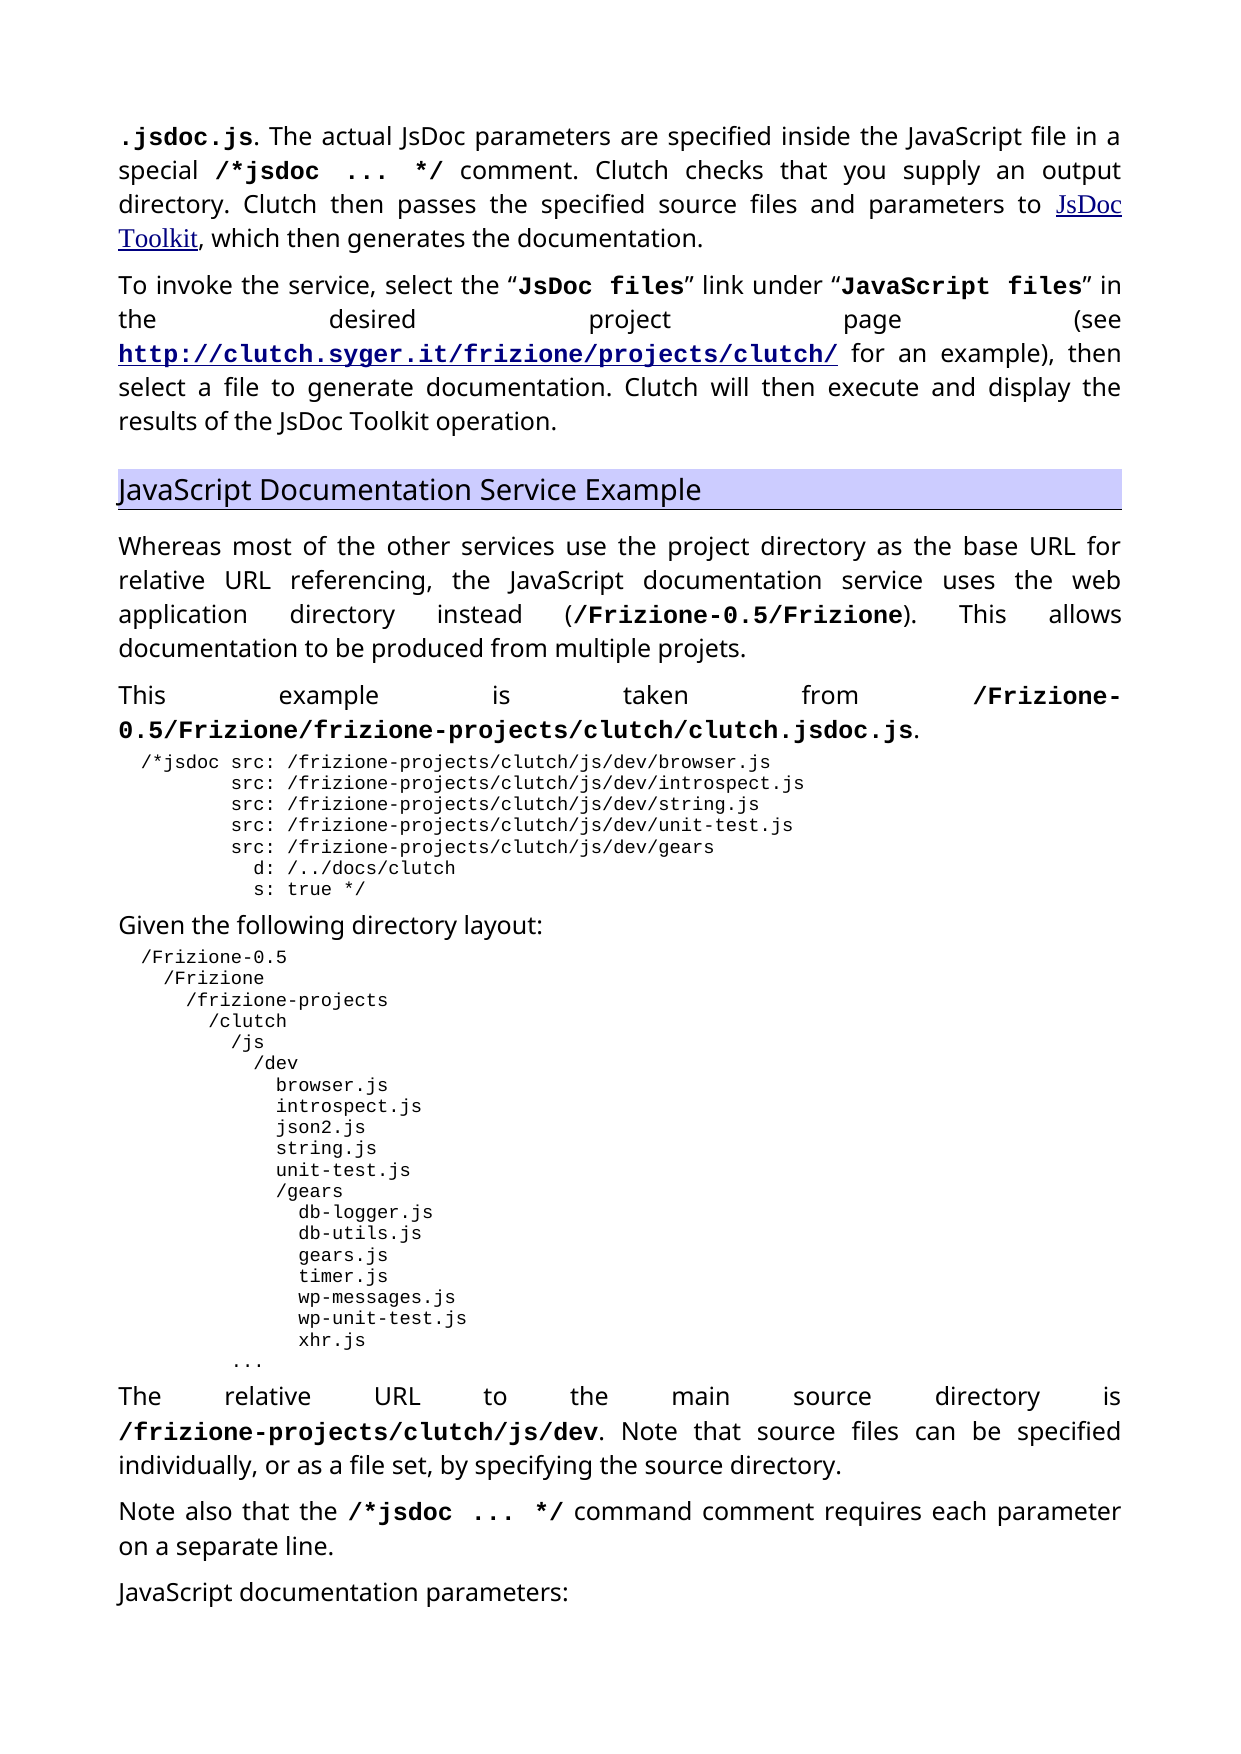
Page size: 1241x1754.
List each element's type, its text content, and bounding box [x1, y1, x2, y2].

text /*jsdoc src: /frizione-projects/clutch/js/dev/browser.js src: /frizione-projects/clutch/js/dev/introspect.js src: /frizione-projects/clutch/js/dev/string.js src: /frizione-projects/clutch/js/dev/unit-test.js src: /frizione-projects/clutch/js/dev/gears d: /../docs/clutch s: true */ [118, 752, 1122, 901]
text Whereas most of the other services use the project directory as the base URL for relative URL referencing, the JavaScript documentation service uses the web application directory instead (/Frizione-0.5/Frizione). This allows documentation to be produced from multiple projets. [118, 529, 1122, 665]
subtitle JavaScript Documentation Service Example [118, 469, 1122, 509]
text Note also that the /*jsdoc ... */ command comment requires each parameter on a separate line. [118, 1494, 1122, 1562]
text JavaScript documentation parameters: [118, 1575, 1122, 1609]
text To invoke the service, select the “JsDoc files” link under “JavaScript files” in the desired project page (see http://clutch.syger.it/frizione/projects/clutch/ for an example), then select a file to generate documentation. Clutch will then execute and display the results of the JsDoc Toolkit operation. [118, 267, 1122, 438]
text This example is taken from /Frizione-0.5/Frizione/frizione-projects/clutch/clutch.jsdoc.js. [118, 678, 1122, 746]
text Given the following directory layout: [118, 907, 1122, 942]
text .jsdoc.js. The actual JsDoc parameters are specified inside the JavaScript file in a special /*jsdoc ... */ comment. Clutch checks that you supply an output directory. Clutch then passes the specified source files and parameters to JsDoc Toolkit, which then generates the documentation. [118, 118, 1122, 255]
text /Frizione-0.5 /Frizione /frizione-projects /clutch /js /dev browser.js introspect.js json2.js string.js unit-test.js /gears db-logger.js db-utils.js gears.js timer.js wp-messages.js wp-unit-test.js xhr.js ... [118, 948, 1122, 1373]
text The relative URL to the main source directory is /frizione-projects/clutch/js/dev. Note that source files can be specified individually, or as a file set, by specifying the source directory. [118, 1379, 1122, 1481]
